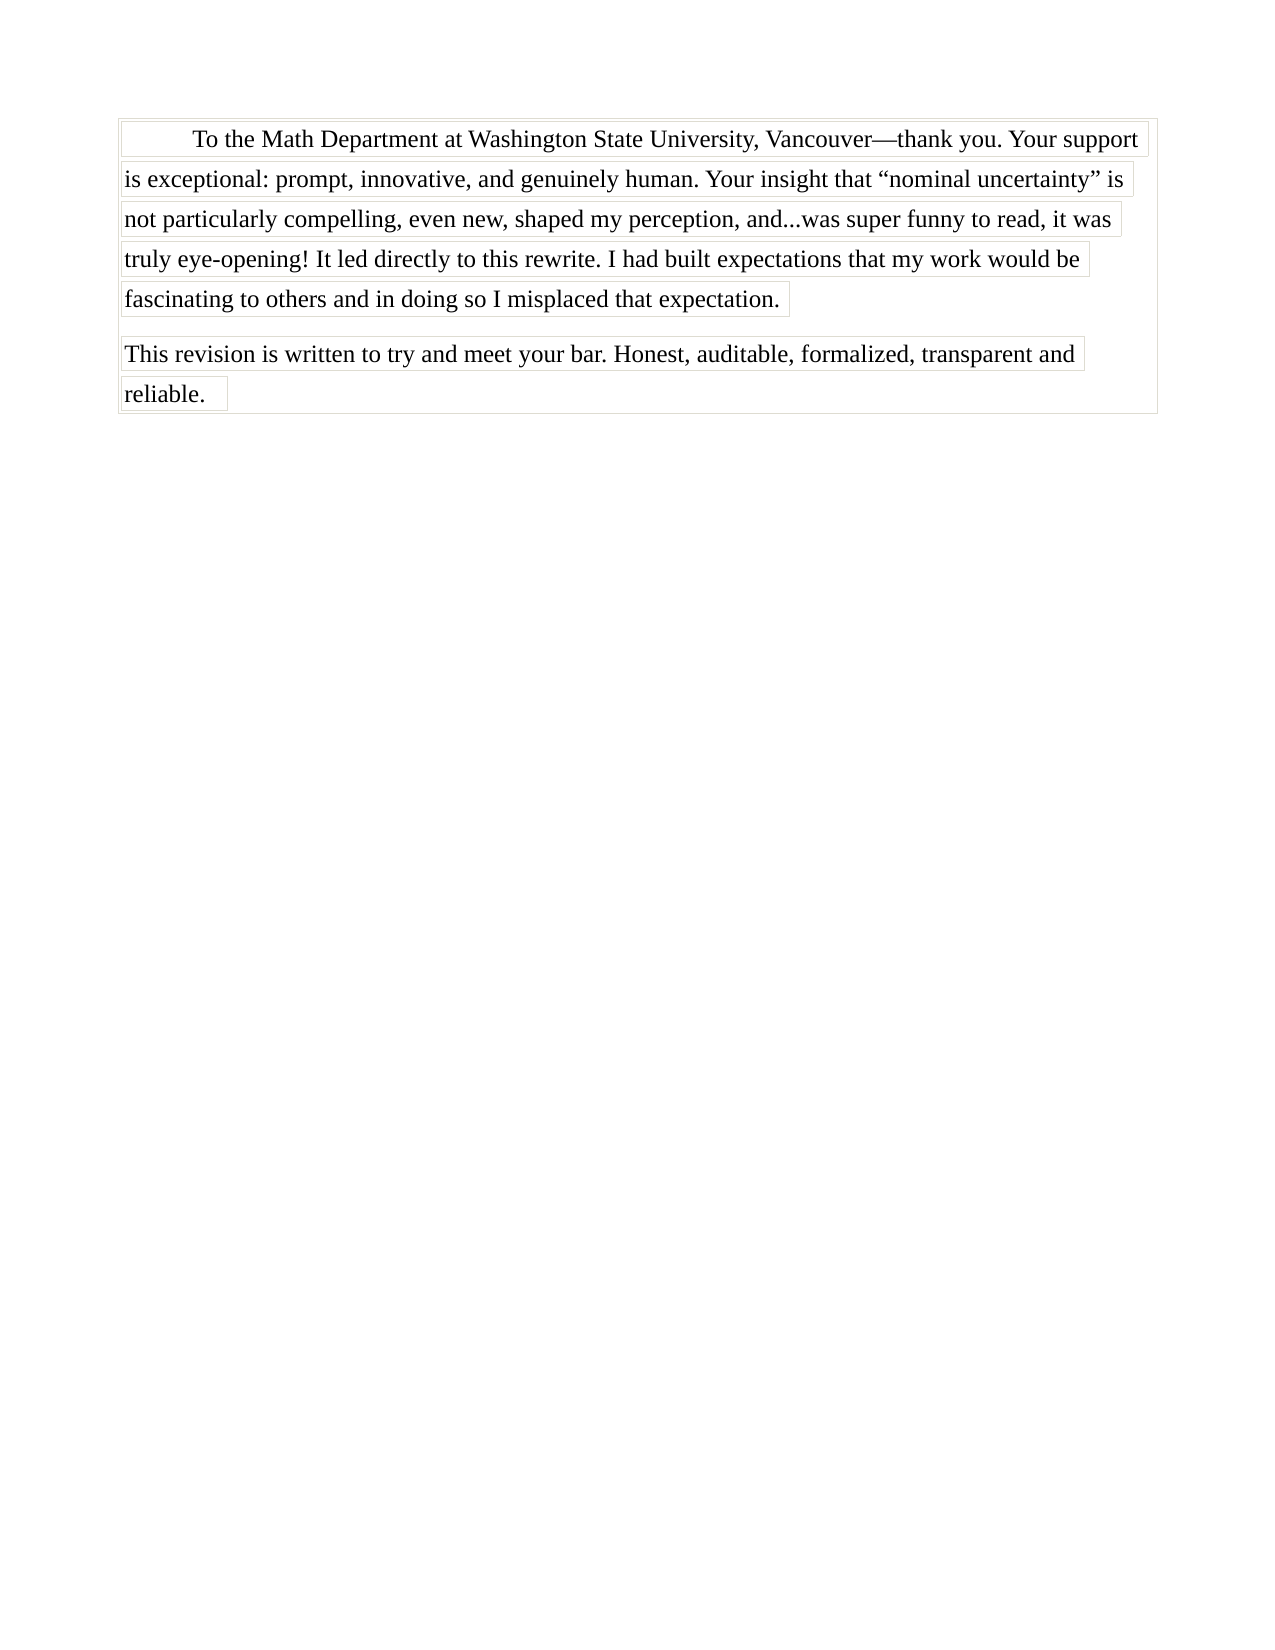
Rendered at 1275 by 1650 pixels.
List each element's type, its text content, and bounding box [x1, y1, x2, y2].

text This revision is written to try and meet your bar. Honest, auditable, formalized, transparent and reliable. [119, 333, 1157, 413]
text To the Math Department at Washington State University, Vancouver—thank you. Your support is exceptional: prompt, innovative, and genuinely human. Your insight that “nominal uncertainty” is not particularly compelling, even new, shaped my perception, and...was super funny to read, it was truly eye-opening! It led directly to this rewrite. I had built expectations that my work would be fascinating to others and in doing so I misplaced that expectation. [119, 119, 1157, 316]
